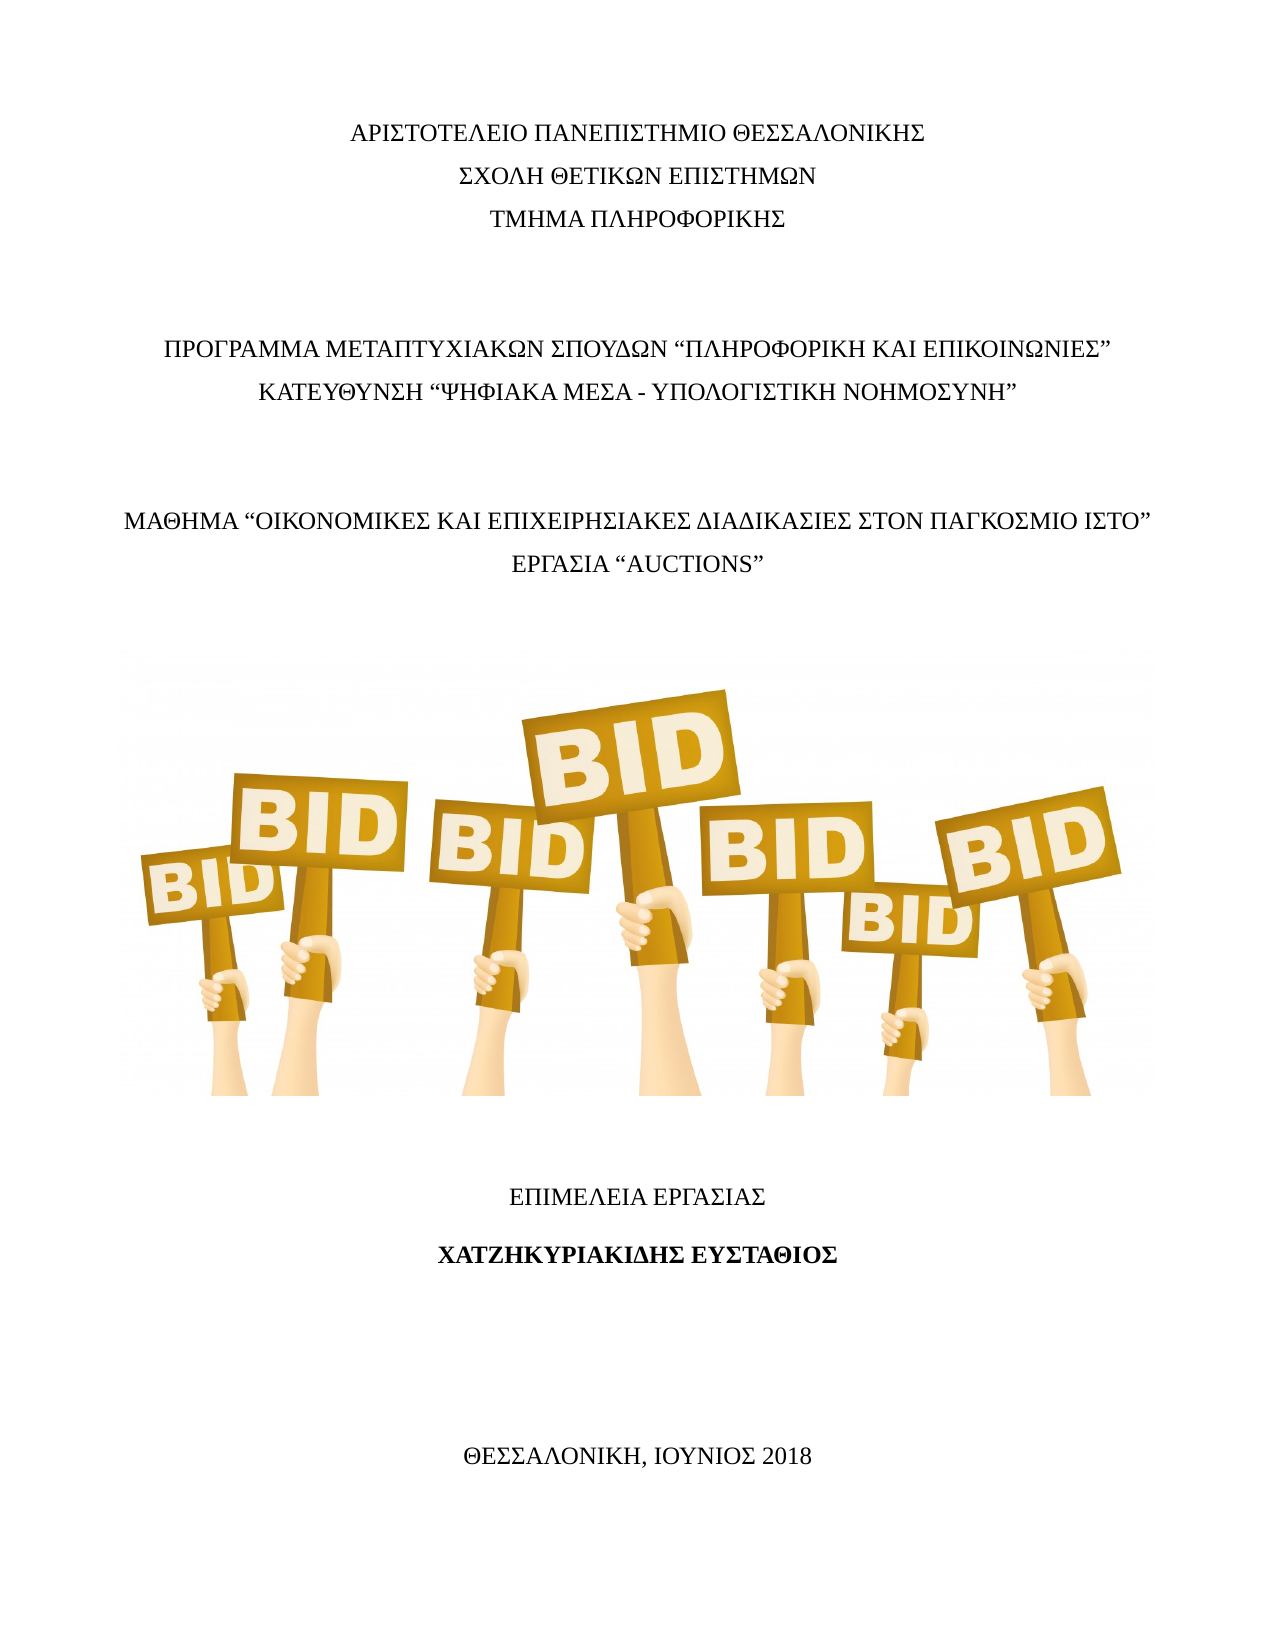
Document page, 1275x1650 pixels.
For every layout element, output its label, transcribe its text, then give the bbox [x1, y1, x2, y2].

text ΕΡΓΑΣΙΑ “AUCTIONS” [118, 549, 1157, 578]
text ΠΡΟΓΡΑΜΜΑ ΜΕΤΑΠΤΥΧΙΑΚΩΝ ΣΠΟΥΔΩΝ “ΠΛΗΡΟΦΟΡΙΚΗ ΚΑΙ ΕΠΙΚΟΙΝΩΝΙΕΣ” [118, 334, 1157, 362]
text ΤΜΗΜΑ ΠΛΗΡΟΦΟΡΙΚΗΣ [118, 204, 1157, 233]
text ΕΠΙΜΕΛΕΙΑ ΕΡΓΑΣΙΑΣ [118, 1182, 1157, 1211]
picture [118, 650, 1157, 1096]
text ΜΑΘΗΜΑ “ΟΙΚΟΝΟΜΙΚΕΣ ΚΑΙ ΕΠΙΧΕΙΡΗΣΙΑΚΕΣ ΔΙΑΔΙΚΑΣΙΕΣ ΣΤΟΝ ΠΑΓΚΟΣΜΙΟ ΙΣΤΟ” [118, 506, 1157, 535]
text ΘΕΣΣΑΛΟΝΙΚΗ, ΙΟΥΝΙΟΣ 2018 [118, 1441, 1157, 1470]
text ΣΧΟΛΗ ΘΕΤΙΚΩΝ ΕΠΙΣΤΗΜΩΝ [118, 161, 1157, 190]
text ΚΑΤΕΥΘΥΝΣΗ “ΨΗΦΙΑΚΑ ΜΕΣΑ - ΥΠΟΛΟΓΙΣΤΙΚΗ ΝΟΗΜΟΣΥΝΗ” [118, 377, 1157, 406]
text ΑΡΙΣΤΟΤΕΛΕΙΟ ΠΑΝΕΠΙΣΤΗΜΙΟ ΘΕΣΣΑΛΟΝΙΚΗΣ [118, 118, 1157, 147]
text ΧΑΤΖΗΚΥΡΙΑΚΙΔΗΣ ΕΥΣΤΑΘΙΟΣ [118, 1240, 1157, 1268]
